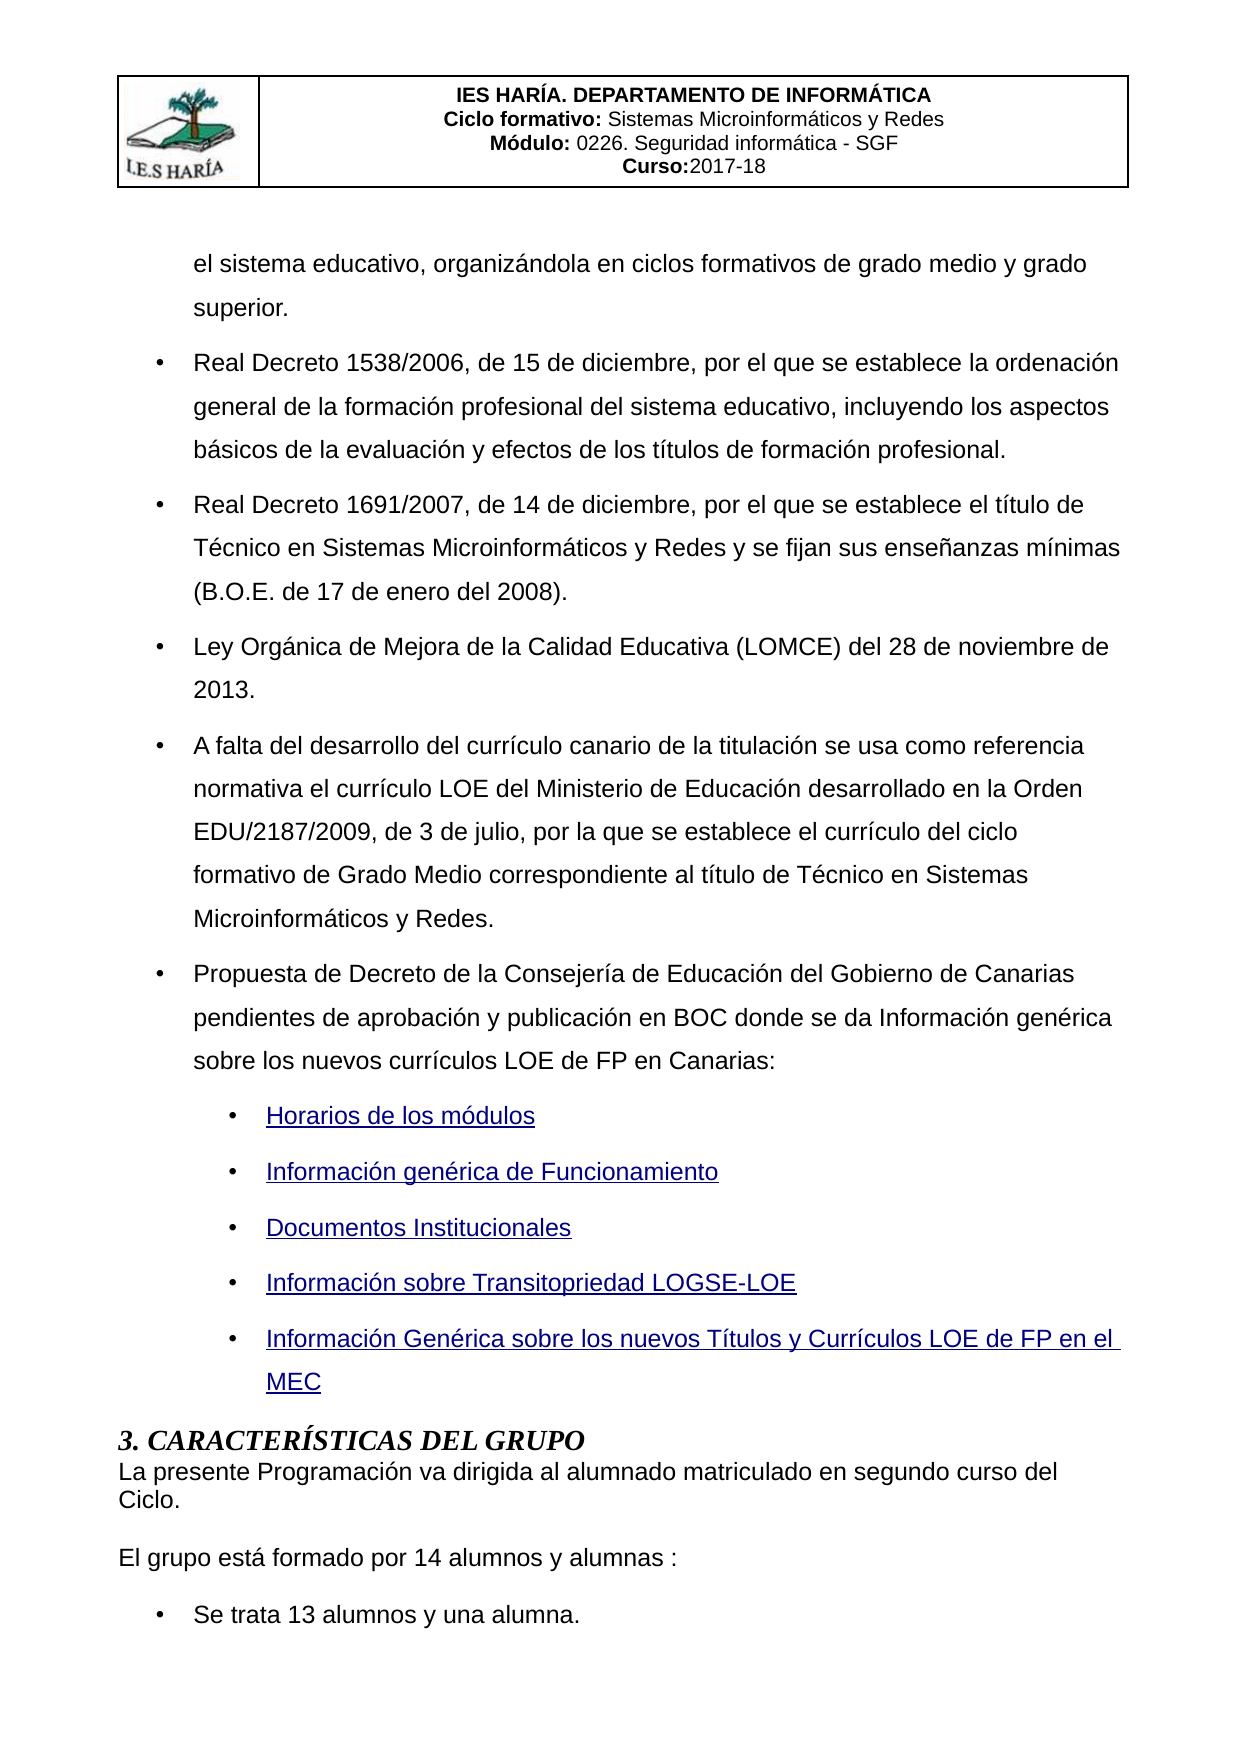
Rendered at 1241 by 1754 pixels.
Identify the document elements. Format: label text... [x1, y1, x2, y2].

list Real Decreto 1691/2007, de 14 de diciembre, por el que se establece el título de Técnico en Sistemas Microinformáticos y Redes y se fijan sus enseñanzas mínimas (B.O.E. de 17 de enero del 2008). [156, 490, 1122, 605]
list A falta del desarrollo del currículo canario de la titulación se usa como referencia normativa el currículo LOE del Ministerio de Educación desarrollado en la Orden EDU/2187/2009, de 3 de julio, por la que se establece el currículo del ciclo formativo de Grado Medio correspondiente al título de Técnico en Sistemas Microinformáticos y Redes. [156, 731, 1122, 932]
list Documentos Institucionales [228, 1213, 1122, 1242]
list Se trata 13 alumnos y una alumna. [156, 1600, 1122, 1629]
text El grupo está formado por 14 alumnos y alumnas : [118, 1543, 1122, 1572]
list Información sobre Transitopriedad LOGSE-LOE [228, 1268, 1122, 1297]
list Información Genérica sobre los nuevos Títulos y Currículos LOE de FP en el MEC [228, 1324, 1122, 1396]
text La presente Programación va dirigida al alumnado matriculado en segundo curso del Ciclo. [118, 1457, 1122, 1514]
list Horarios de los módulos [228, 1101, 1122, 1130]
list Información genérica de Funcionamiento [228, 1157, 1122, 1186]
subtitle 3. CARACTERÍSTICAS DEL GRUPO [118, 1423, 1122, 1457]
picture [123, 82, 241, 180]
list el sistema educativo, organizándola en ciclos formativos de grado medio y grado superior. [156, 249, 1122, 321]
list Real Decreto 1538/2006, de 15 de diciembre, por el que se establece la ordenación general de la formación profesional del sistema educativo, incluyendo los aspectos básicos de la evaluación y efectos de los títulos de formación profesional. [156, 348, 1122, 463]
list Ley Orgánica de Mejora de la Calidad Educativa (LOMCE) del 28 de noviembre de 2013. [156, 632, 1122, 704]
list Propuesta de Decreto de la Consejería de Educación del Gobierno de Canarias pendientes de aprobación y publicación en BOC donde se da Información genérica sobre los nuevos currículos LOE de FP en Canarias: [156, 959, 1122, 1074]
